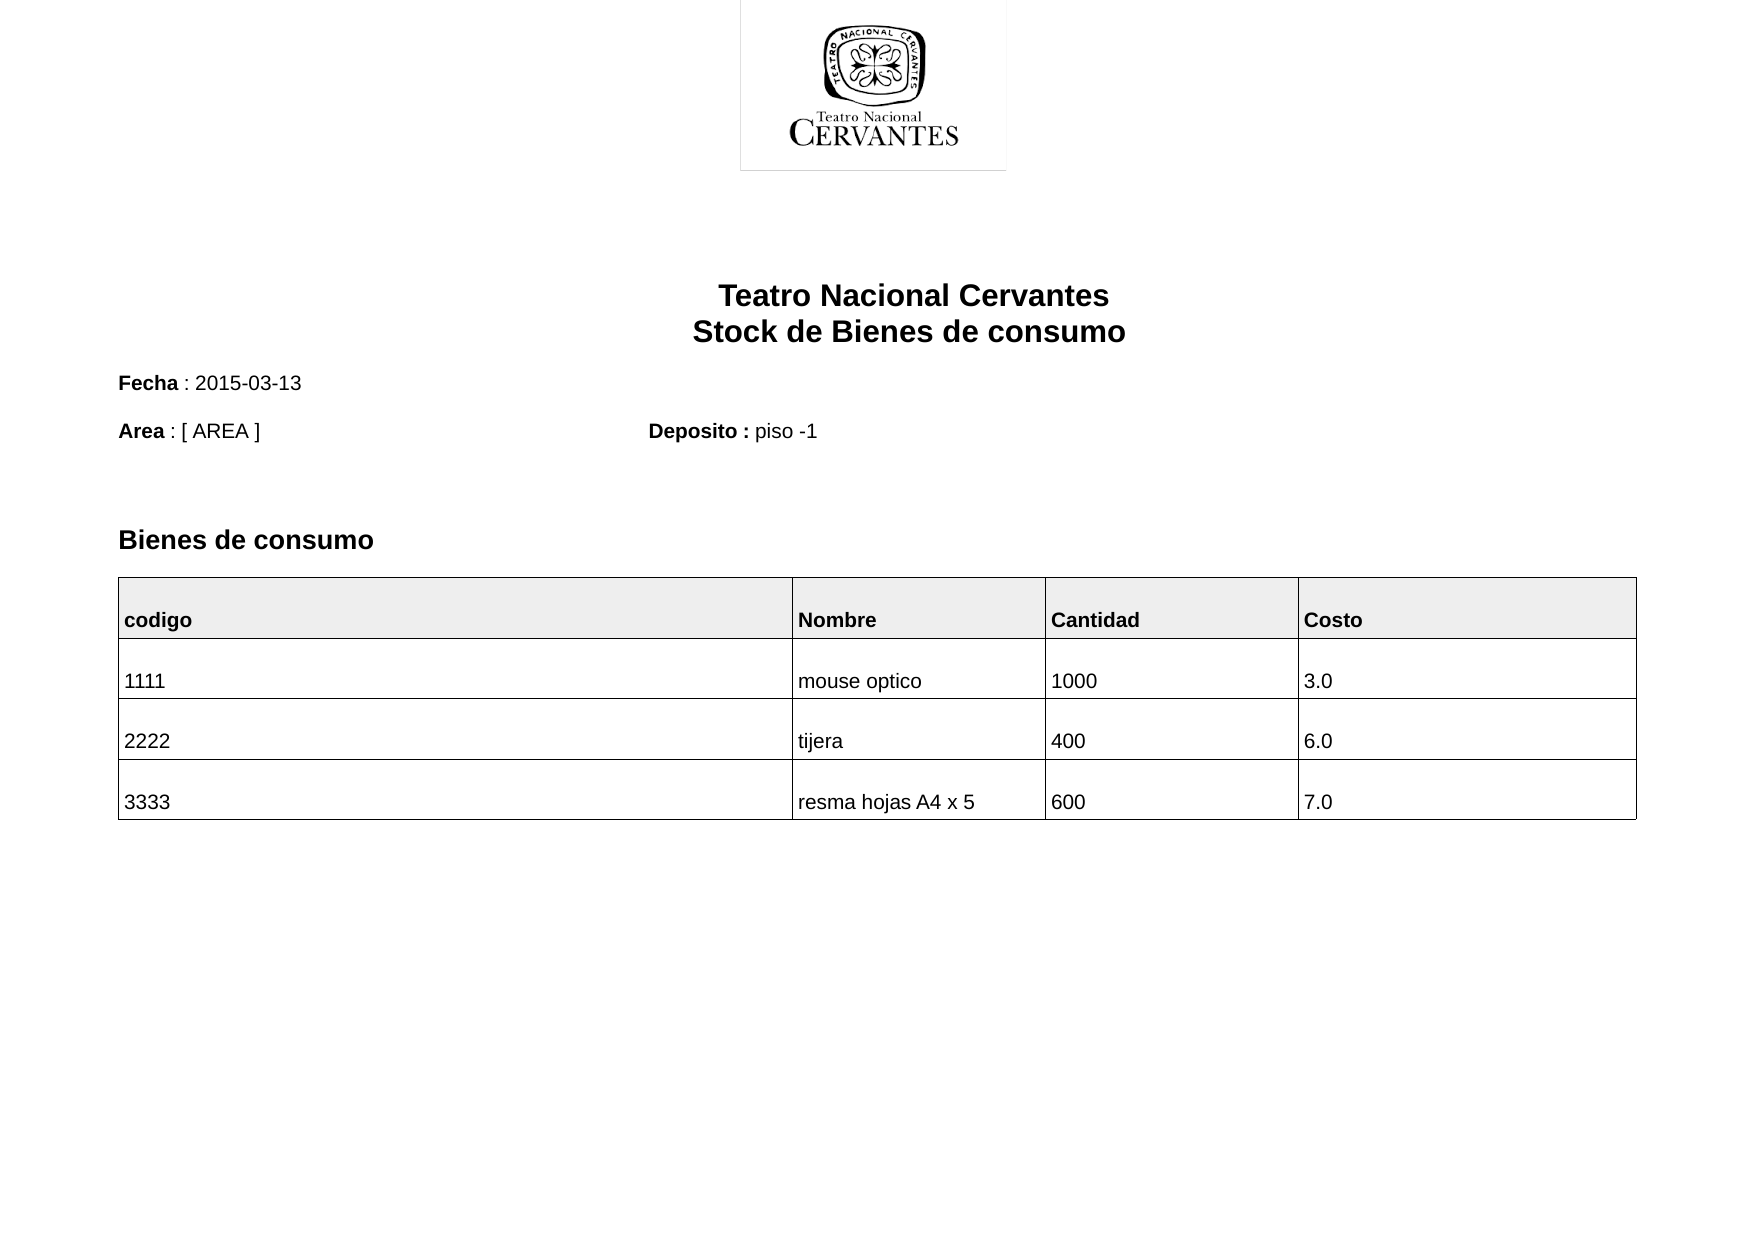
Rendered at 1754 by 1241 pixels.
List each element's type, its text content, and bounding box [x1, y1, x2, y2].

table_header Cantidad [1046, 578, 1298, 638]
table_cell resma hojas A4 x 5 [793, 760, 1045, 819]
table_cell 1111 [119, 639, 792, 698]
table_cell mouse optico [793, 639, 1045, 698]
table_cell 1000 [1046, 639, 1298, 698]
table_cell tijera [793, 699, 1045, 759]
text Fecha : 2015-03-13 [118, 371, 1636, 395]
text Area : [ AREA ] Deposito : piso -1 [118, 419, 1636, 443]
picture [740, 0, 1007, 171]
table_header Costo [1299, 578, 1636, 638]
text Stock de Bienes de consumo [118, 313, 1636, 349]
text Teatro Nacional Cervantes [118, 277, 1636, 313]
table_cell 2222 [119, 699, 792, 759]
table_cell 3333 [119, 760, 792, 819]
table_cell 600 [1046, 760, 1298, 819]
table_header codigo [119, 578, 792, 638]
text Bienes de consumo [118, 524, 1636, 556]
table_cell 400 [1046, 699, 1298, 759]
table_cell 7.0 [1299, 760, 1636, 819]
table_cell 6.0 [1299, 699, 1636, 759]
table_header Nombre [793, 578, 1045, 638]
table_cell 3.0 [1299, 639, 1636, 698]
